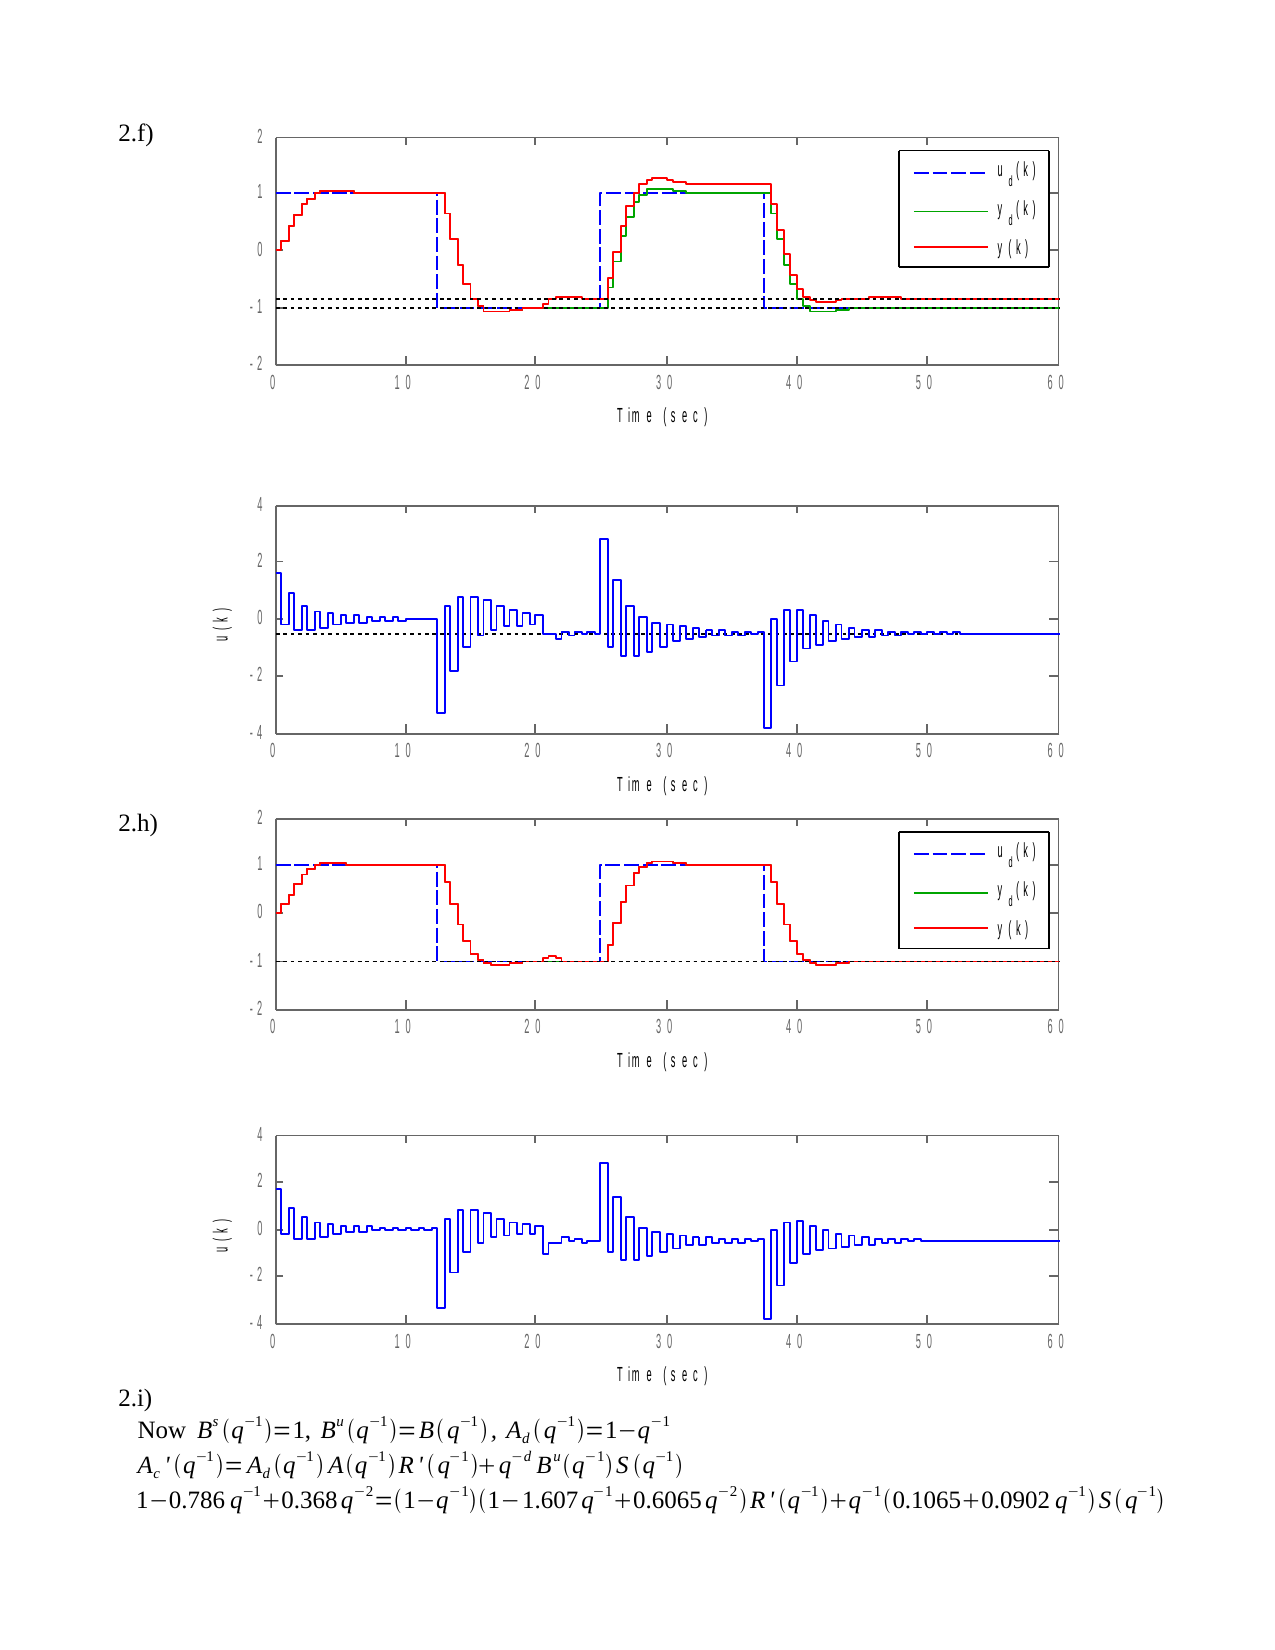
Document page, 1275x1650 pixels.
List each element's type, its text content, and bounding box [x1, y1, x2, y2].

text 2.i) [118, 1383, 1157, 1412]
text 2.h) [118, 808, 1157, 837]
text 2.f) [118, 118, 1157, 147]
